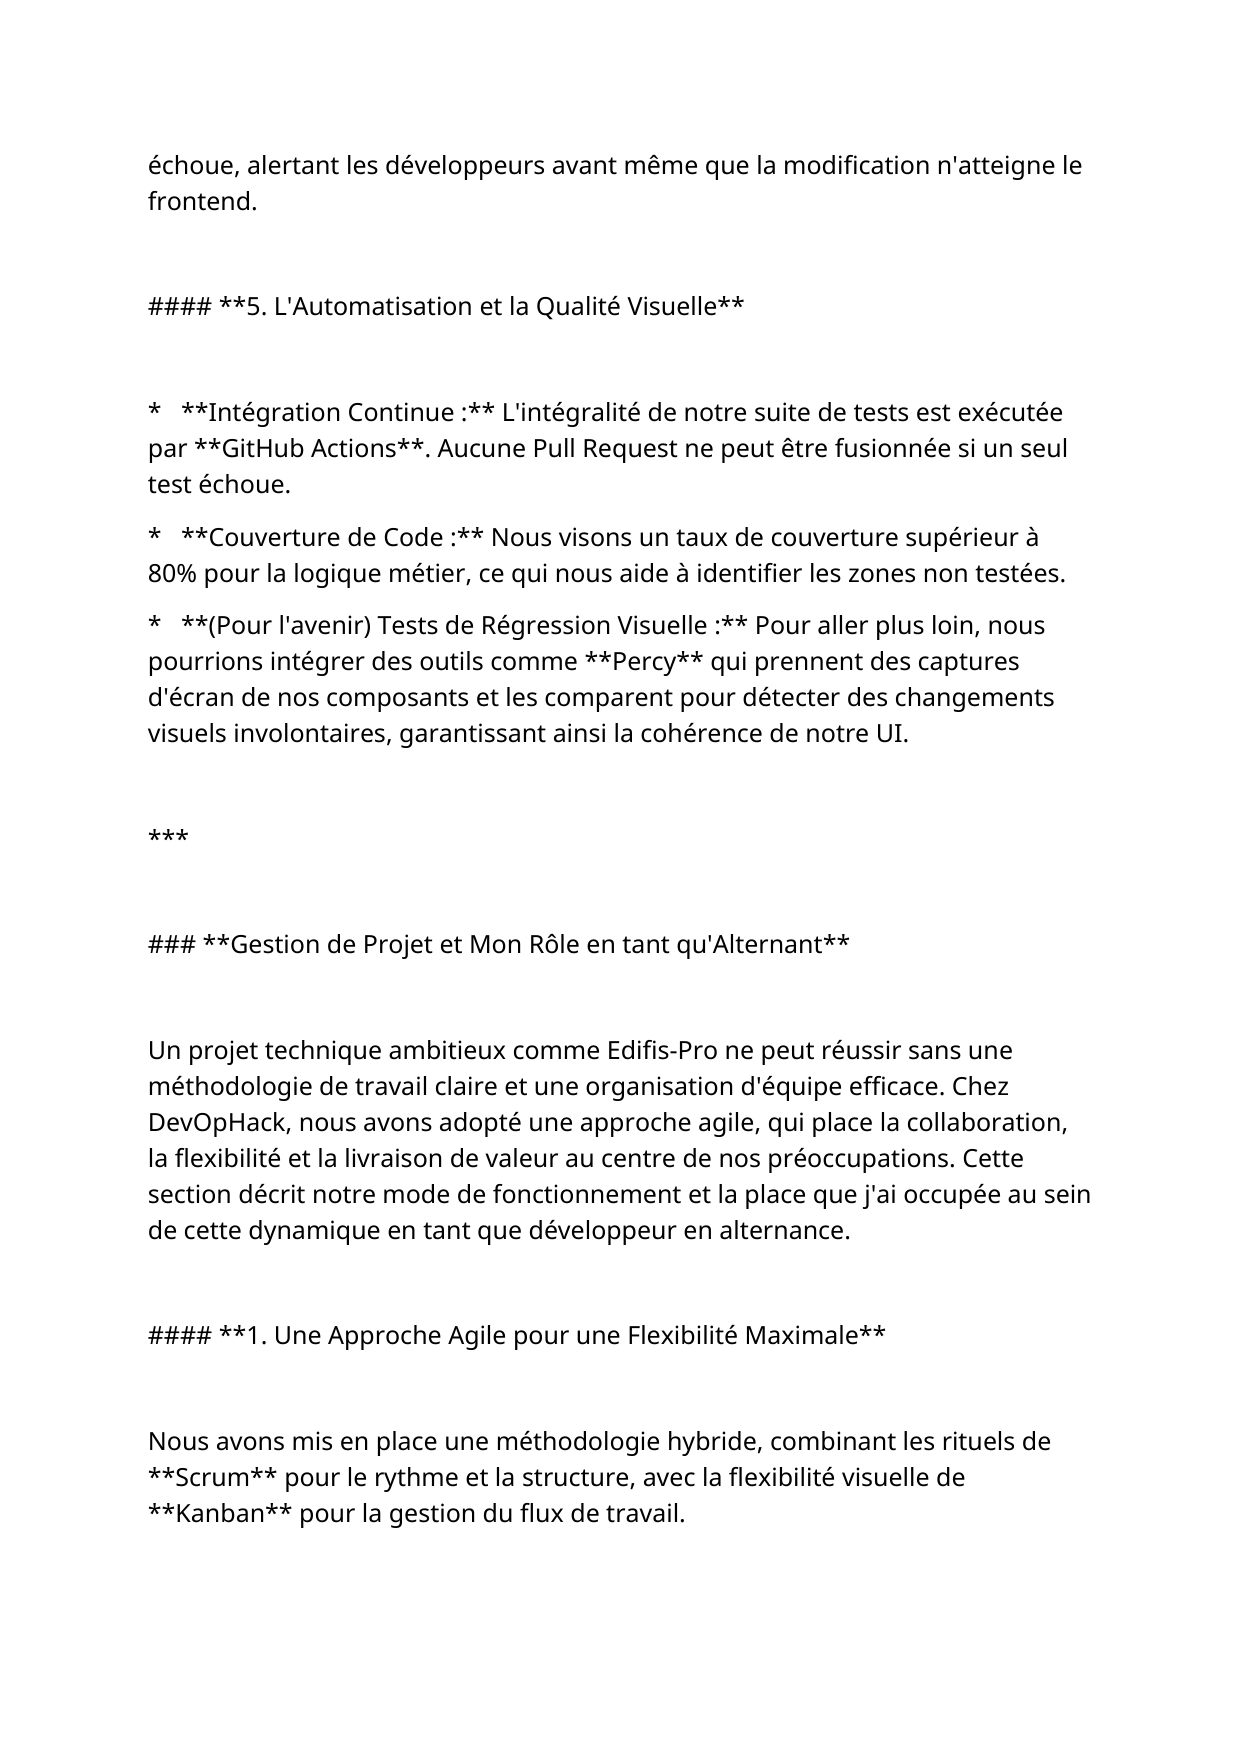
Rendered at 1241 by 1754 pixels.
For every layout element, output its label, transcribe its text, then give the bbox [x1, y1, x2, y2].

text *** [148, 822, 1093, 856]
text * **Couverture de Code :** Nous visons un taux de couverture supérieur à 80% pour la logique métier, ce qui nous aide à identifier les zones non testées. [148, 519, 1093, 589]
text * **(Pour l'avenir) Tests de Régression Visuelle :** Pour aller plus loin, nous pourrions intégrer des outils comme **Percy** qui prennent des captures d'écran de nos composants et les comparent pour détecter des changements visuels involontaires, garantissant ainsi la cohérence de notre UI. [148, 608, 1093, 750]
text #### **1. Une Approche Agile pour une Flexibilité Maximale** [148, 1318, 1093, 1352]
text Un projet technique ambitieux comme Edifis-Pro ne peut réussir sans une méthodologie de travail claire et une organisation d'équipe efficace. Chez DevOpHack, nous avons adopté une approche agile, qui place la collaboration, la flexibilité et la livraison de valeur au centre de nos préoccupations. Cette section décrit notre mode de fonctionnement et la place que j'ai occupée au sein de cette dynamique en tant que développeur en alternance. [148, 1032, 1093, 1247]
text #### **5. L'Automatisation et la Qualité Visuelle** [148, 289, 1093, 323]
text Nous avons mis en place une méthodologie hybride, combinant les rituels de **Scrum** pour le rythme et la structure, avec la flexibilité visuelle de **Kanban** pour la gestion du flux de travail. [148, 1423, 1093, 1529]
text échoue, alertant les développeurs avant même que la modification n'atteigne le frontend. [148, 148, 1093, 218]
text * **Intégration Continue :** L'intégralité de notre suite de tests est exécutée par **GitHub Actions**. Aucune Pull Request ne peut être fusionnée si un seul test échoue. [148, 394, 1093, 501]
text ### **Gestion de Projet et Mon Rôle en tant qu'Alternant** [148, 927, 1093, 961]
